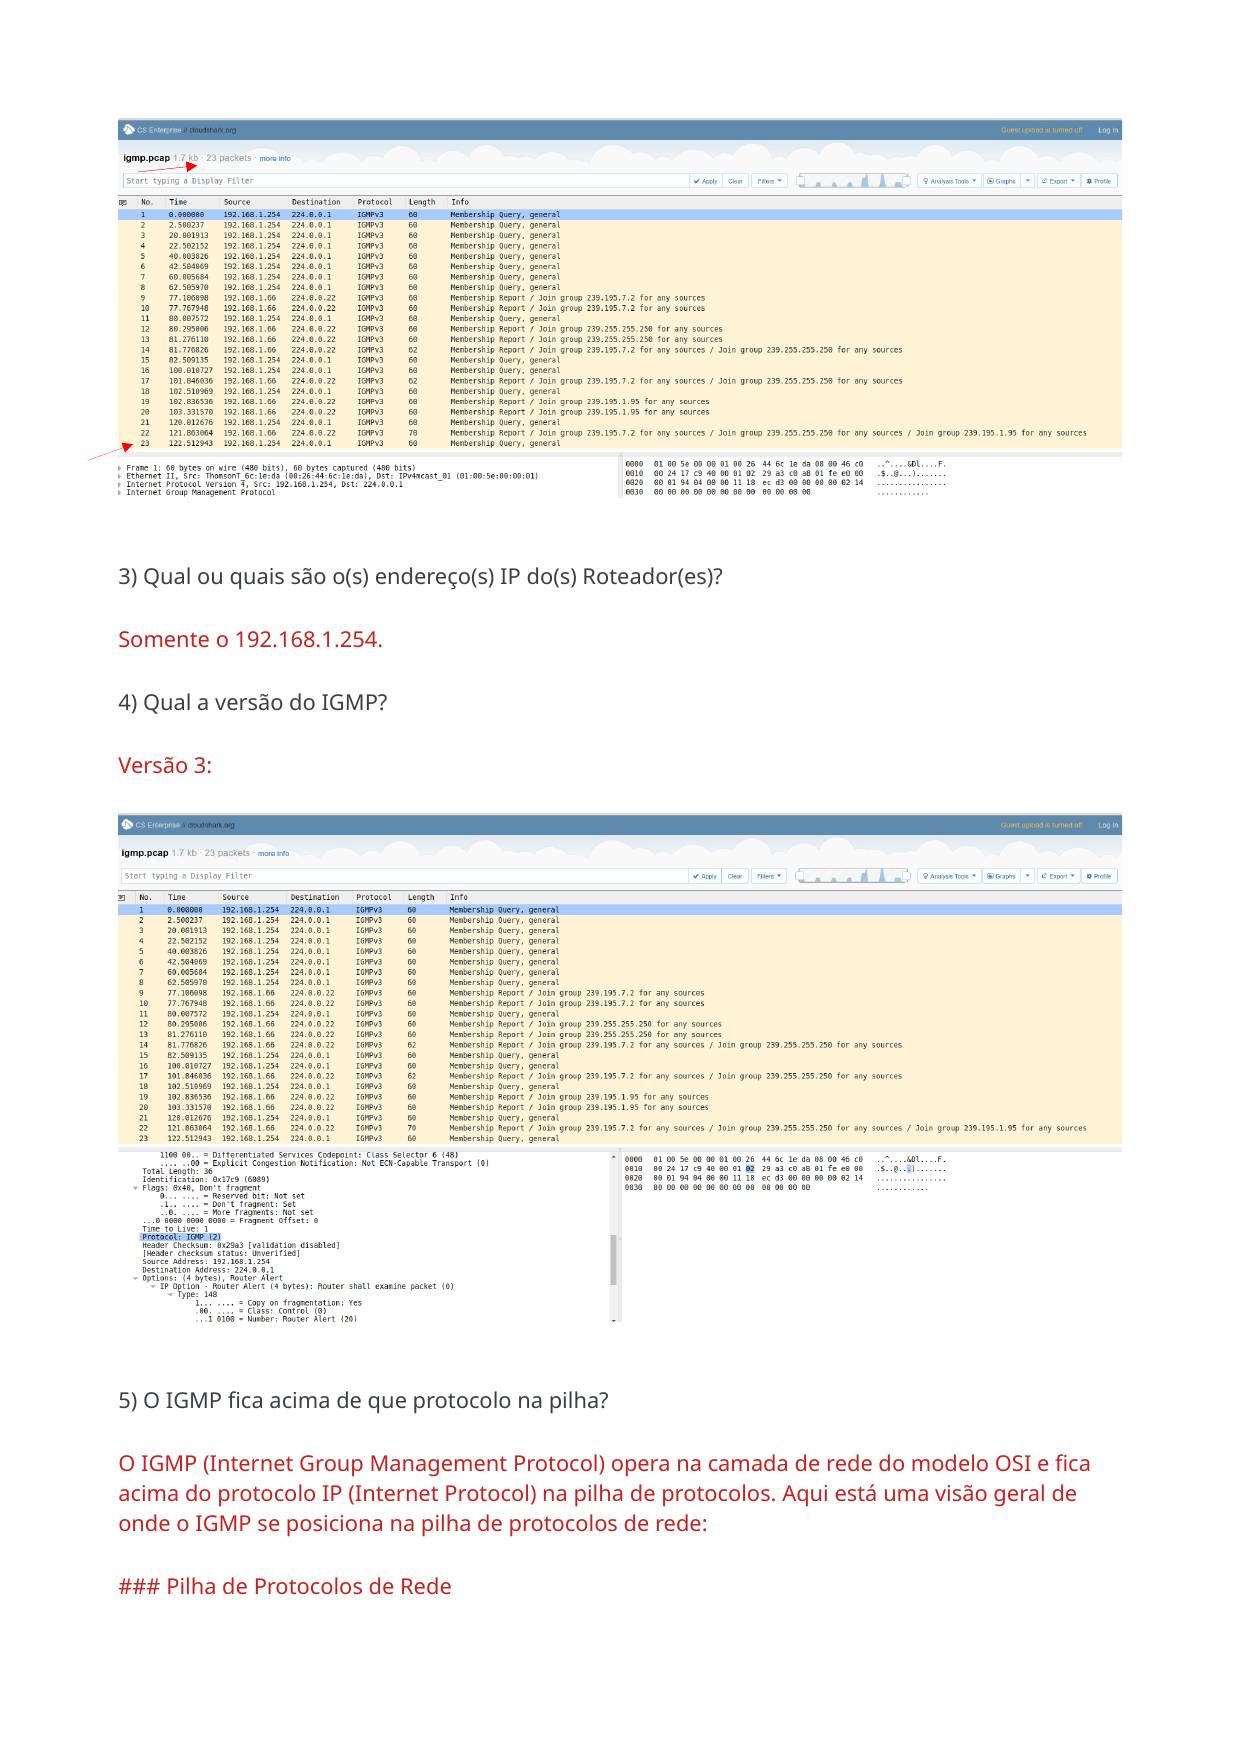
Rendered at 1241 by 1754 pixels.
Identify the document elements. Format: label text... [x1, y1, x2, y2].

text Versão 3: [118, 750, 1122, 780]
text Somente o 192.168.1.254. [118, 624, 1122, 654]
text O IGMP (Internet Group Management Protocol) opera na camada de rede do modelo OSI e fica acima do protocolo IP (Internet Protocol) na pilha de protocolos. Aqui está uma visão geral de onde o IGMP se posiciona na pilha de protocolos de rede: [118, 1448, 1122, 1538]
text 4) Qual a versão do IGMP? [118, 687, 1122, 717]
text 5) O IGMP fica acima de que protocolo na pilha? [118, 1385, 1122, 1415]
text ### Pilha de Protocolos de Rede [118, 1571, 1122, 1601]
text 3) Qual ou quais são o(s) endereço(s) IP do(s) Roteador(es)? [118, 561, 1122, 591]
picture [118, 813, 1123, 1322]
picture [118, 118, 1123, 498]
